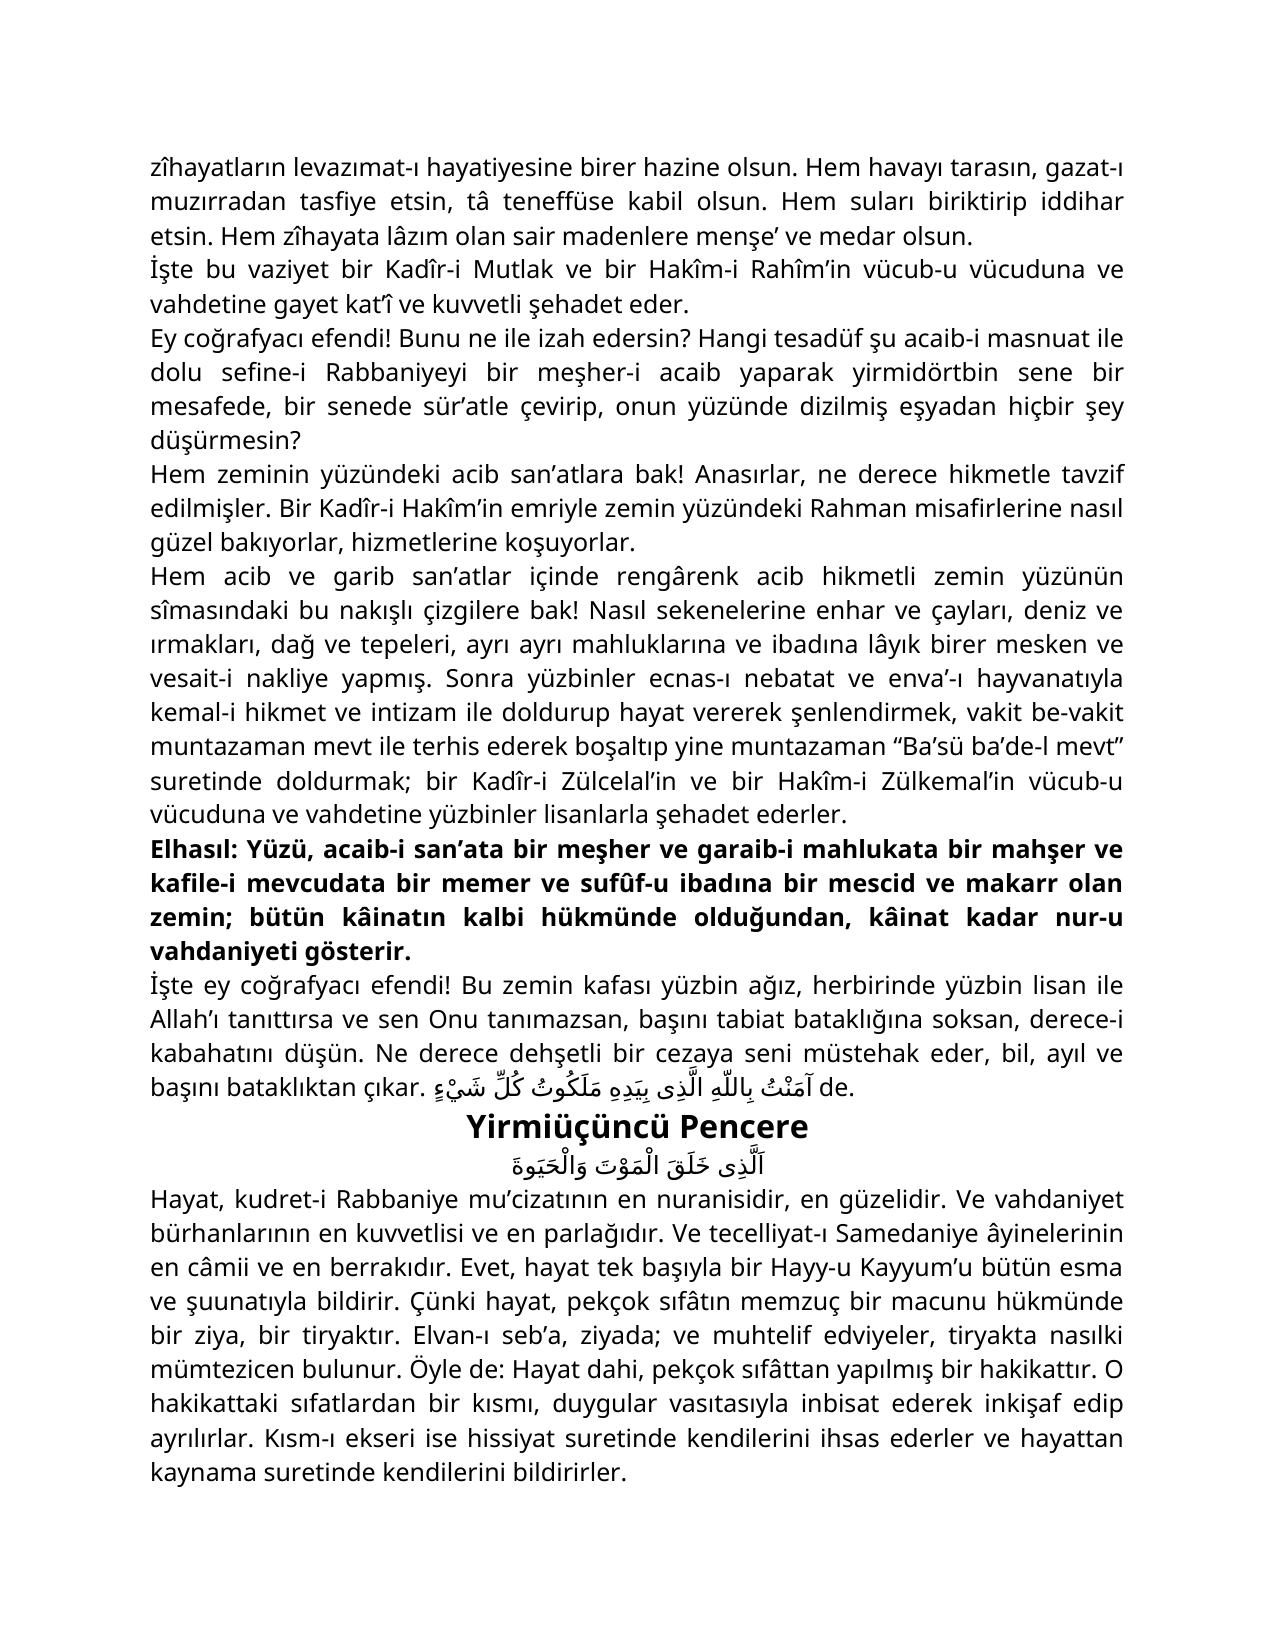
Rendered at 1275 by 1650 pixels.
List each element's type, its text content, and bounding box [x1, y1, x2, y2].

text İşte bu vaziyet bir Kadîr-i Mutlak ve bir Hakîm-i Rahîm’in vücub-u vücuduna ve vahdetine gayet kat’î ve kuvvetli şehadet eder. [150, 252, 1125, 320]
text İşte ey coğrafyacı efendi! Bu zemin kafası yüzbin ağız, herbirinde yüzbin lisan ile Allah’ı tanıttırsa ve sen Onu tanımazsan, başını tabiat bataklığına soksan, derece-i kabahatını düşün. Ne derece dehşetli bir cezaya seni müstehak eder, bil, ayıl ve başını bataklıktan çıkar. آمَنْتُ بِاللّهِ الَّذِى بِيَدِهِ مَلَكُوتُ كُلِّ شَيْءٍ de. [150, 967, 1125, 1104]
text zîhayatların levazımat-ı hayatiyesine birer hazine olsun. Hem havayı tarasın, gazat-ı muzırradan tasfiye etsin, tâ teneffüse kabil olsun. Hem suları biriktirip iddihar etsin. Hem zîhayata lâzım olan sair madenlere menşe’ ve medar olsun. [150, 150, 1125, 252]
text Hem zeminin yüzündeki acib san’atlara bak! Anasırlar, ne derece hikmetle tavzif edilmişler. Bir Kadîr-i Hakîm’in emriyle zemin yüzündeki Rahman misafirlerine nasıl güzel bakıyorlar, hizmetlerine koşuyorlar. [150, 457, 1125, 559]
text Ey coğrafyacı efendi! Bunu ne ile izah edersin? Hangi tesadüf şu acaib-i masnuat ile dolu sefine-i Rabbaniyeyi bir meşher-i acaib yaparak yirmidörtbin sene bir mesafede, bir senede sür’atle çevirip, onun yüzünde dizilmiş eşyadan hiçbir şey düşürmesin? [150, 320, 1125, 457]
text اَلَّذِى خَلَقَ الْمَوْتَ وَالْحَيَوةَ [150, 1148, 1125, 1182]
subtitle Yirmiüçüncü Pencere [150, 1104, 1125, 1148]
text Hayat, kudret-i Rabbaniye mu’cizatının en nuranisidir, en güzelidir. Ve vahdaniyet bürhanlarının en kuvvetlisi ve en parlağıdır. Ve tecelliyat-ı Samedaniye âyinelerinin en câmii ve en berrakıdır. Evet, hayat tek başıyla bir Hayy-u Kayyum’u bütün esma ve şuunatıyla bildirir. Çünki hayat, pekçok sıfâtın memzuç bir macunu hükmünde bir ziya, bir tiryaktır. Elvan-ı seb’a, ziyada; ve muhtelif edviyeler, tiryakta nasılki mümtezicen bulunur. Öyle de: Hayat dahi, pekçok sıfâttan yapılmış bir hakikattır. O hakikattaki sıfatlardan bir kısmı, duygular vasıtasıyla inbisat ederek inkişaf edip ayrılırlar. Kısm-ı ekseri ise hissiyat suretinde kendilerini ihsas ederler ve hayattan kaynama suretinde kendilerini bildirirler. [150, 1182, 1125, 1488]
text Hem acib ve garib san’atlar içinde rengârenk acib hikmetli zemin yüzünün sîmasındaki bu nakışlı çizgilere bak! Nasıl sekenelerine enhar ve çayları, deniz ve ırmakları, dağ ve tepeleri, ayrı ayrı mahluklarına ve ibadına lâyık birer mesken ve vesait-i nakliye yapmış. Sonra yüzbinler ecnas-ı nebatat ve enva’-ı hayvanatıyla kemal-i hikmet ve intizam ile doldurup hayat vererek şenlendirmek, vakit be-vakit muntazaman mevt ile terhis ederek boşaltıp yine muntazaman “Ba’sü ba’de-l mevt” suretinde doldurmak; bir Kadîr-i Zülcelal’in ve bir Hakîm-i Zülkemal’in vücub-u vücuduna ve vahdetine yüzbinler lisanlarla şehadet ederler. [150, 559, 1125, 831]
text Elhasıl: Yüzü, acaib-i san’ata bir meşher ve garaib-i mahlukata bir mahşer ve kafile-i mevcudata bir memer ve sufûf-u ibadına bir mescid ve makarr olan zemin; bütün kâinatın kalbi hükmünde olduğundan, kâinat kadar nur-u vahdaniyeti gösterir. [150, 831, 1125, 967]
